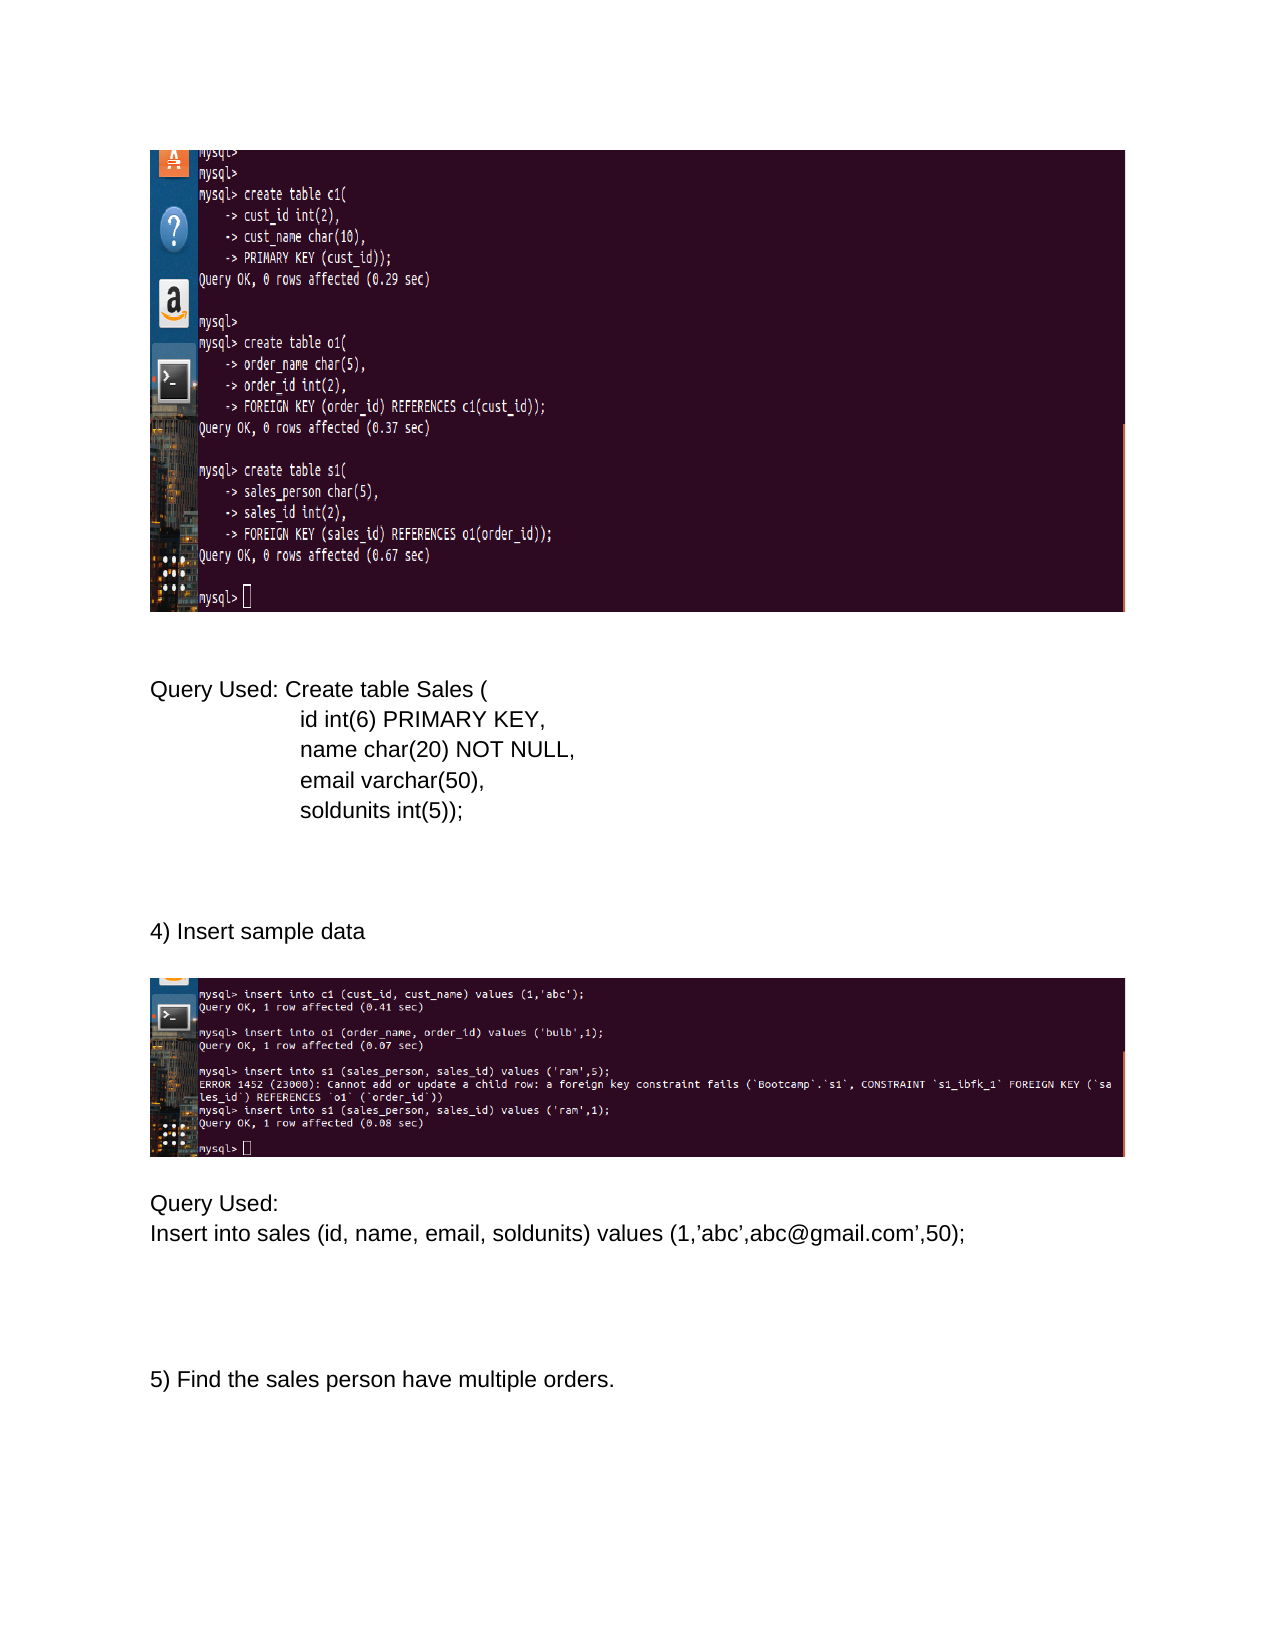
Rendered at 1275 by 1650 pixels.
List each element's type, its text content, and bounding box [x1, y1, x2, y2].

text soldunits int(5)); [150, 797, 1125, 823]
text 4) Insert sample data [150, 918, 1125, 944]
text Query Used: Create table Sales ( [150, 676, 1125, 702]
text email varchar(50), [150, 767, 1125, 793]
text Insert into sales (id, name, email, soldunits) values (1,’abc’,abc@gmail.com’,50); [150, 1220, 1125, 1247]
text Query Used: [150, 1190, 1125, 1217]
picture [150, 150, 1125, 612]
text 5) Find the sales person have multiple orders. [150, 1366, 1125, 1393]
text name char(20) NOT NULL, [150, 736, 1125, 763]
text id int(6) PRIMARY KEY, [150, 706, 1125, 732]
